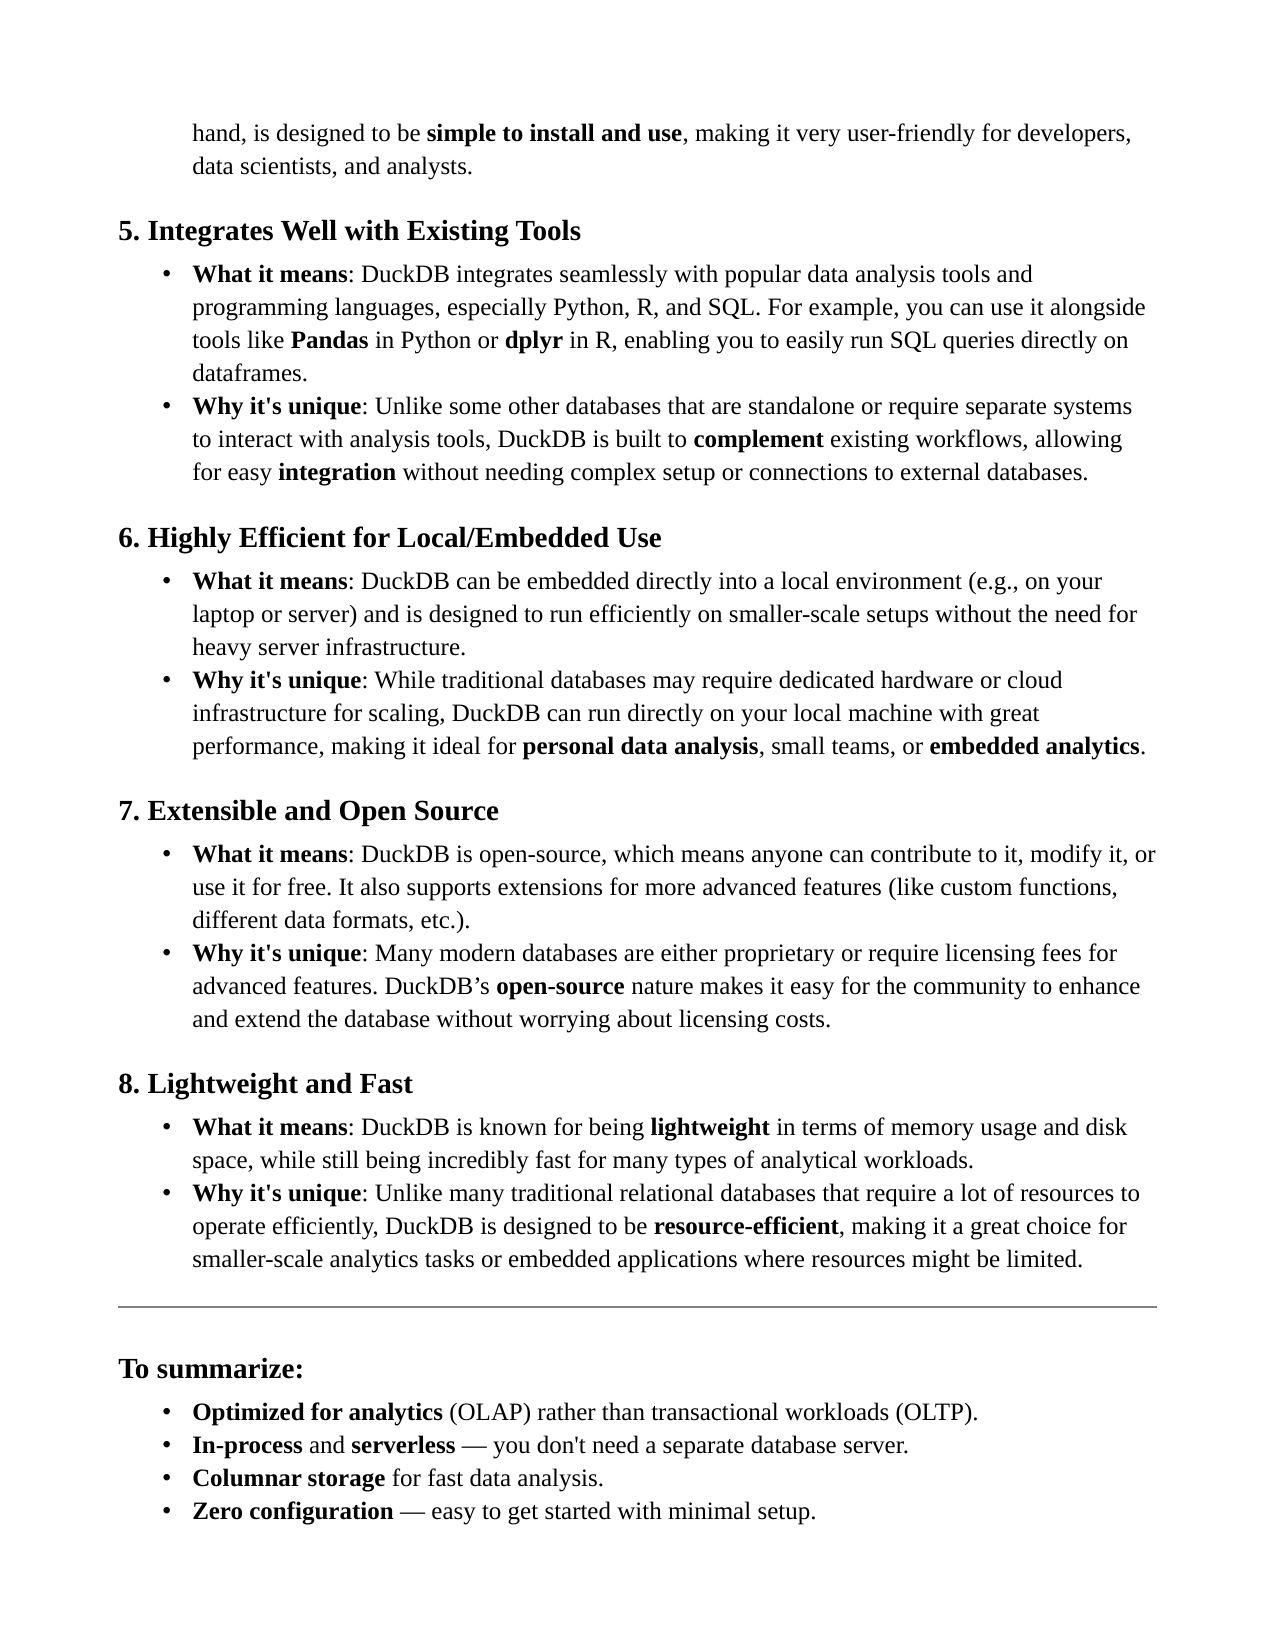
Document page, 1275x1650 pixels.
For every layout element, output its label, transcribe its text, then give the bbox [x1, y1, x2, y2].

list Why it's unique: While traditional databases may require dedicated hardware or cloud infrastructure for scaling, DuckDB can run directly on your local machine with great performance, making it ideal for personal data analysis, small teams, or embedded analytics. [162, 665, 1157, 759]
list Why it's unique: Unlike some other databases that are standalone or require separate systems to interact with analysis tools, DuckDB is built to complement existing workflows, allowing for easy integration without needing complex setup or connections to external databases. [162, 391, 1157, 486]
subtitle 5. Integrates Well with Existing Tools [118, 213, 1157, 247]
list What it means: DuckDB integrates seamlessly with popular data analysis tools and programming languages, especially Python, R, and SQL. For example, you can use it alongside tools like Pandas in Python or dplyr in R, enabling you to easily run SQL queries directly on dataframes. [162, 259, 1157, 387]
list Columnar storage for fast data analysis. [162, 1463, 1157, 1492]
subtitle 6. Highly Efficient for Local/Embedded Use [118, 520, 1157, 553]
list Optimized for analytics (OLAP) rather than transactional workloads (OLTP). [162, 1397, 1157, 1426]
subtitle 8. Lightweight and Fast [118, 1066, 1157, 1100]
list What it means: DuckDB is open-source, which means anyone can contribute to it, modify it, or use it for free. It also supports extensions for more advanced features (like custom functions, different data formats, etc.). [162, 839, 1157, 934]
list Zero configuration — easy to get started with minimal setup. [162, 1496, 1157, 1525]
subtitle To summarize: [118, 1351, 1157, 1384]
list In-process and serverless — you don't need a separate database server. [162, 1430, 1157, 1459]
list Why it's unique: Many modern databases are either proprietary or require licensing fees for advanced features. DuckDB’s open-source nature makes it easy for the community to enhance and extend the database without worrying about licensing costs. [162, 938, 1157, 1033]
subtitle 7. Extensible and Open Source [118, 793, 1157, 827]
list hand, is designed to be simple to install and use, making it very user-friendly for developers, data scientists, and analysts. [162, 118, 1157, 180]
list What it means: DuckDB can be embedded directly into a local environment (e.g., on your laptop or server) and is designed to run efficiently on smaller-scale setups without the need for heavy server infrastructure. [162, 566, 1157, 661]
list What it means: DuckDB is known for being lightweight in terms of memory usage and disk space, while still being incredibly fast for many types of analytical workloads. [162, 1112, 1157, 1174]
list Why it's unique: Unlike many traditional relational databases that require a lot of resources to operate efficiently, DuckDB is designed to be resource-efficient, making it a great choice for smaller-scale analytics tasks or embedded applications where resources might be limited. [162, 1178, 1157, 1273]
